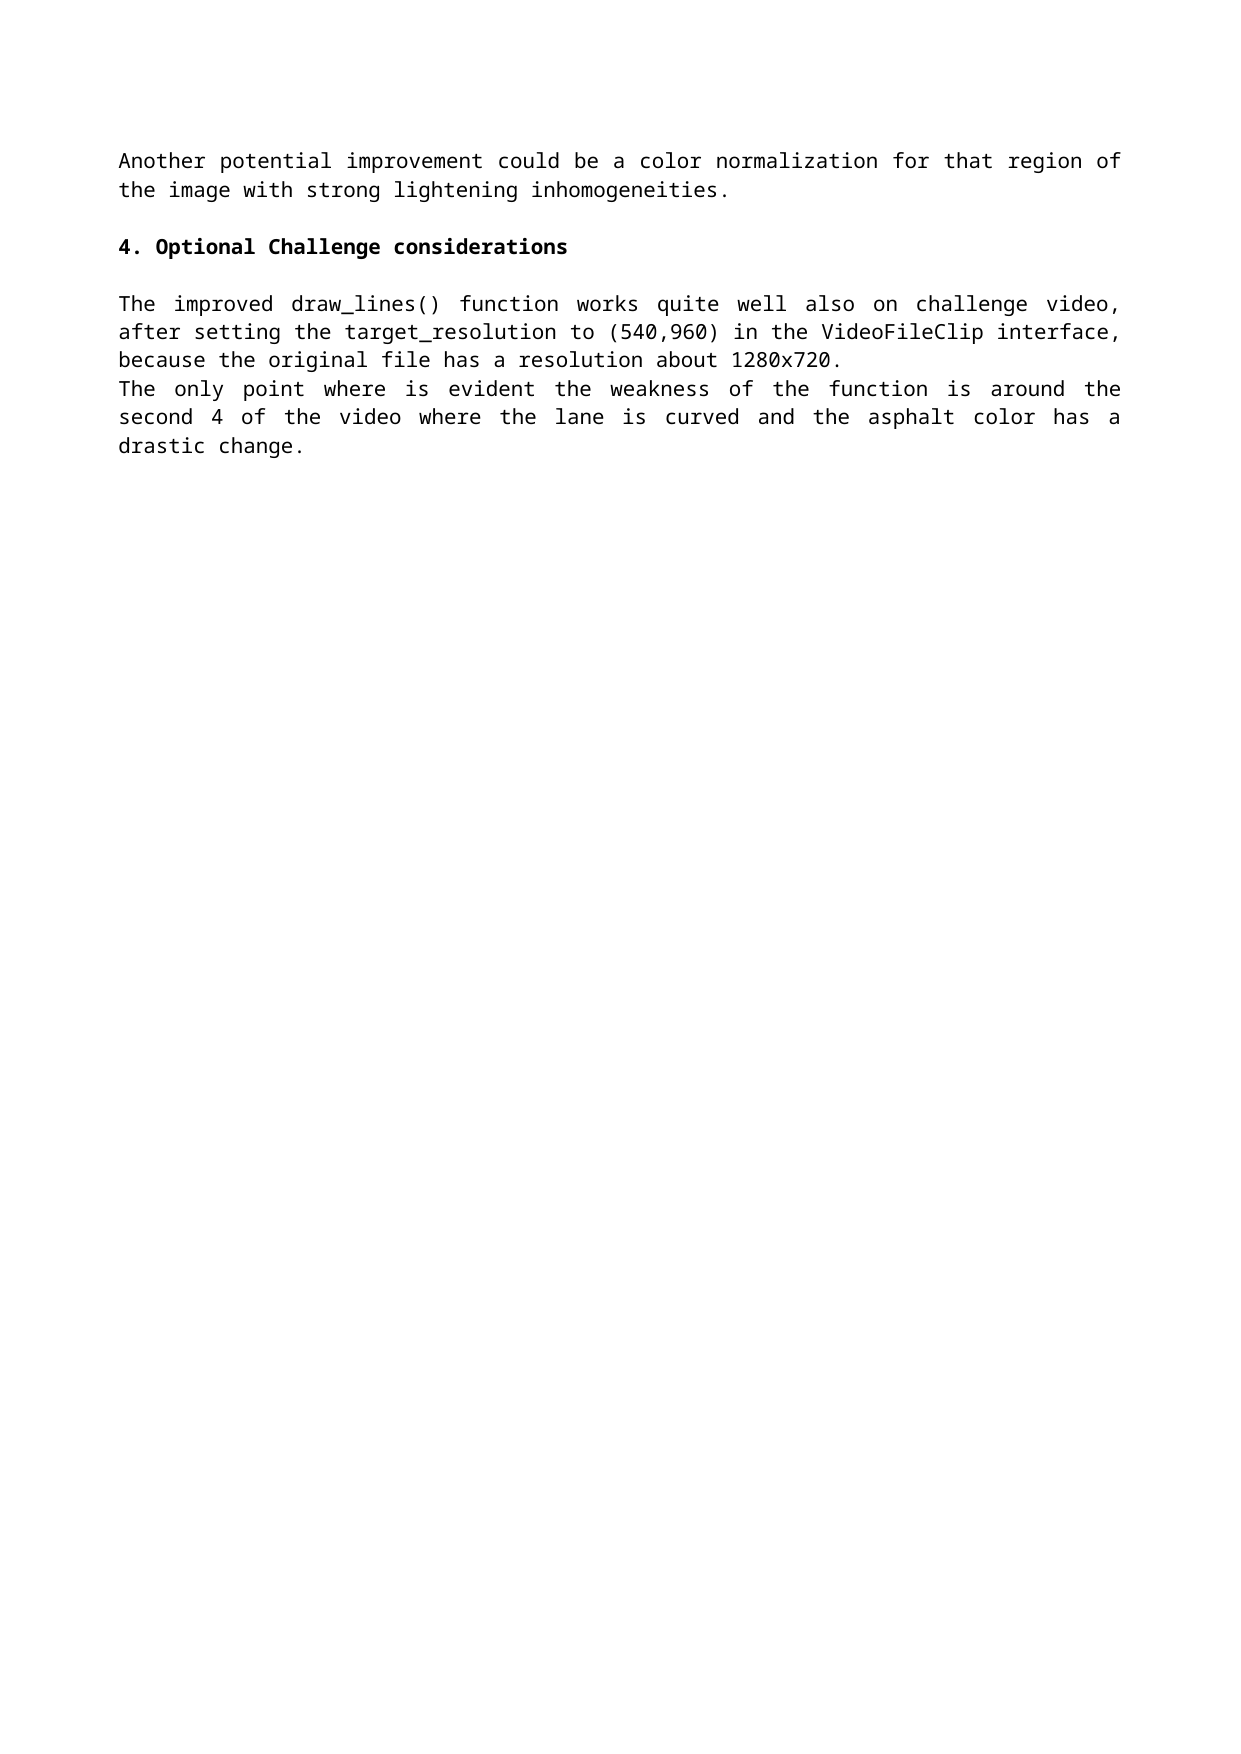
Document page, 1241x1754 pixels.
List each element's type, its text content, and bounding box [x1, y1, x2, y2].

text Another potential improvement could be a color normalization for that region of the image with strong lightening inhomogeneities. [118, 147, 1122, 203]
text 4. Optional Challenge considerations [118, 232, 1122, 260]
text The improved draw_lines() function works quite well also on challenge video, after setting the target_resolution to (540,960) in the VideoFileClip interface, because the original file has a resolution about 1280x720. [118, 289, 1122, 374]
text The only point where is evident the weakness of the function is around the second 4 of the video where the lane is curved and the asphalt color has a drastic change. [118, 374, 1122, 459]
